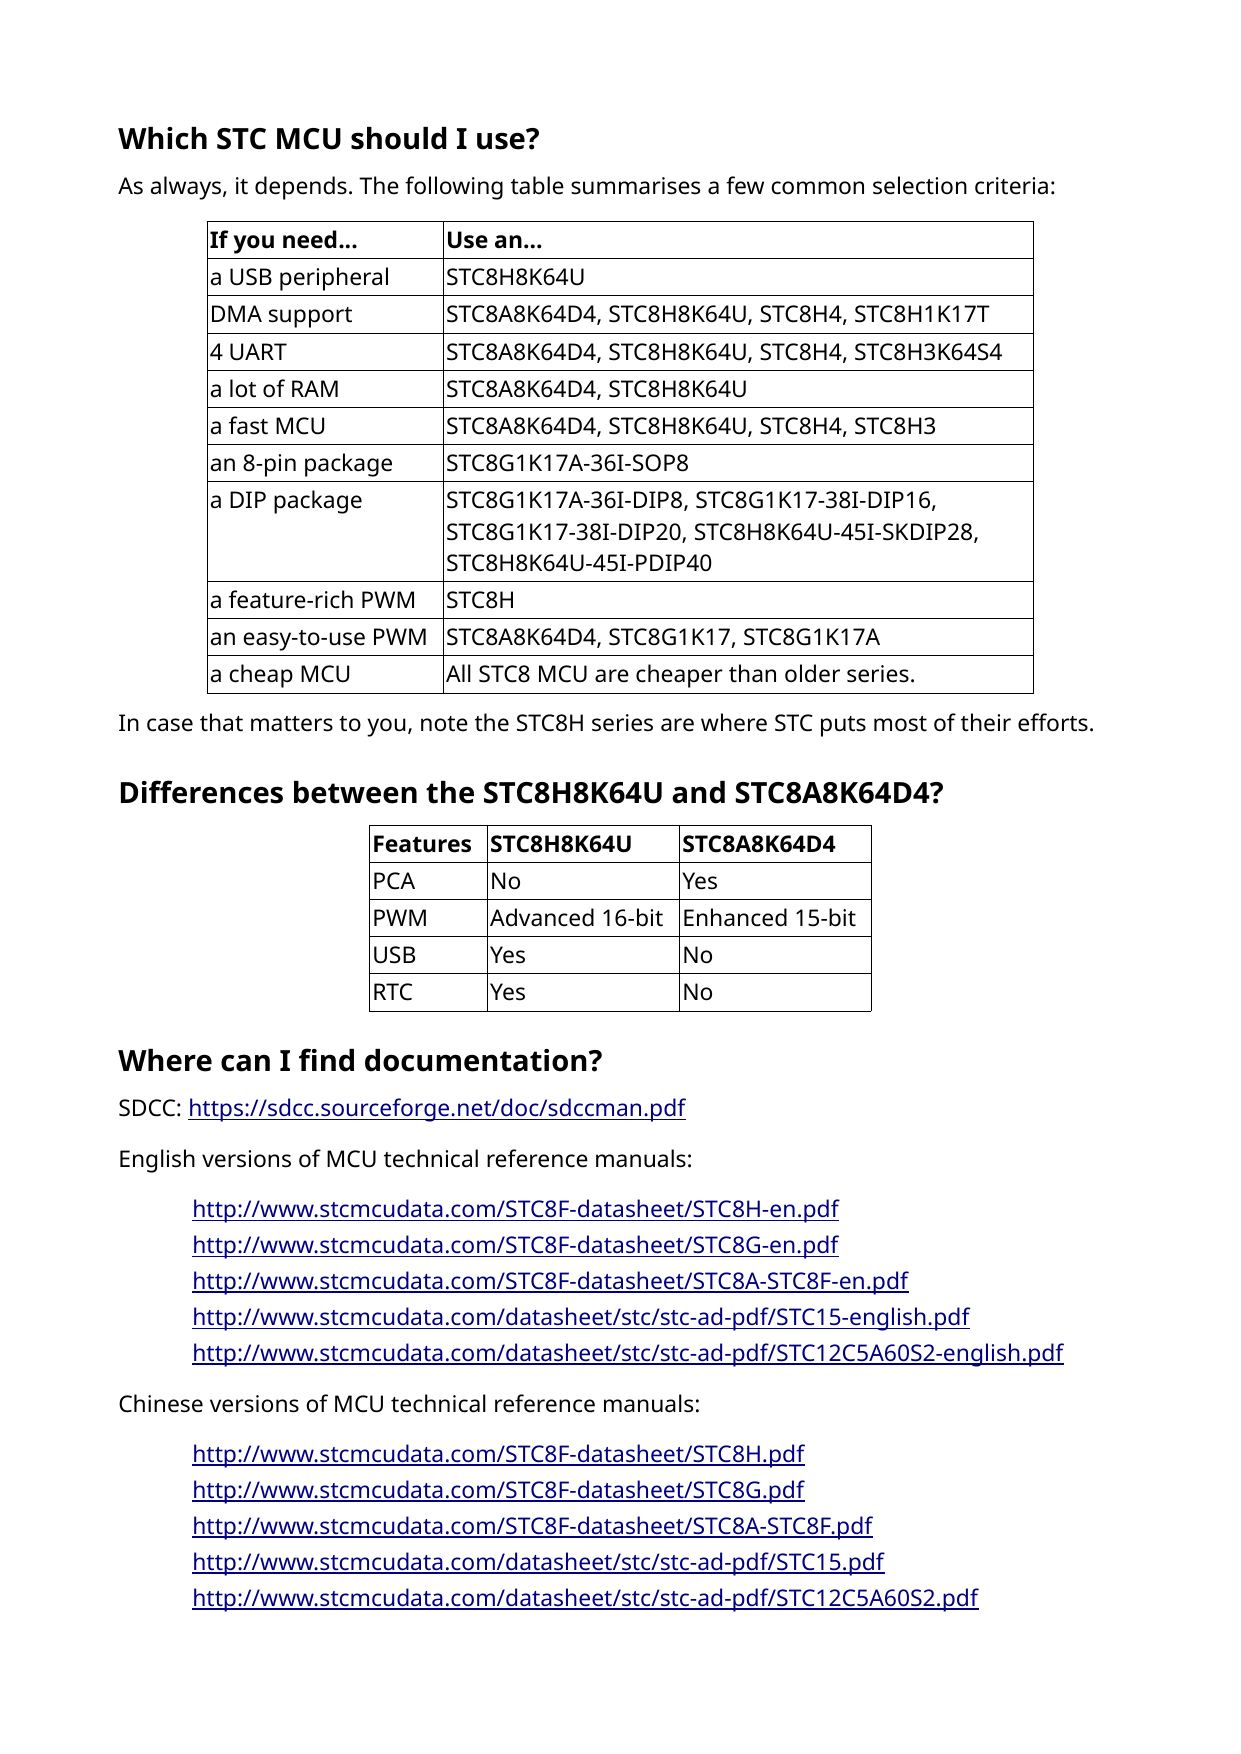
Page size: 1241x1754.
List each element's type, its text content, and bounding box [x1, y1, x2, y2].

table_cell STC8A8K64D4, STC8H8K64U, STC8H4, STC8H3 [444, 408, 1033, 444]
table_cell an easy-to-use PWM [208, 619, 443, 655]
table_cell STC8A8K64D4, STC8H8K64U [444, 371, 1033, 407]
table_header Use an... [444, 222, 1033, 258]
table_cell a feature-rich PWM [208, 582, 443, 618]
table_header If you need... [208, 222, 443, 258]
table_cell STC8G1K17A-36I-SOP8 [444, 445, 1033, 481]
table_cell No [488, 863, 679, 899]
table_cell PWM [370, 900, 487, 936]
table_cell a lot of RAM [208, 371, 443, 407]
table_cell STC8A8K64D4, STC8G1K17, STC8G1K17A [444, 619, 1033, 655]
table_cell PCA [370, 863, 487, 899]
table_cell Yes [488, 974, 679, 1011]
table_cell STC8A8K64D4, STC8H8K64U, STC8H4, STC8H3K64S4 [444, 334, 1033, 369]
table_cell STC8G1K17A-36I-DIP8, STC8G1K17-38I-DIP16, STC8G1K17-38I-DIP20, STC8H8K64U-45I-SKDIP28, STC8H8K64U-45I-PDIP40 [444, 482, 1033, 581]
table_cell RTC [370, 974, 487, 1011]
table_header Features [370, 826, 487, 862]
text http://www.stcmcudata.com/datasheet/stc/stc-ad-pdf/STC12C5A60S2.pdf [192, 1582, 1122, 1613]
table_cell a DIP package [208, 482, 443, 581]
table_cell a USB peripheral [208, 259, 443, 295]
table_cell No [680, 974, 871, 1011]
table_cell Yes [488, 937, 679, 973]
table_cell a cheap MCU [208, 656, 443, 692]
subtitle Differences between the STC8H8K64U and STC8A8K64D4? [118, 772, 1122, 812]
subtitle Which STC MCU should I use? [118, 118, 1122, 158]
text http://www.stcmcudata.com/datasheet/stc/stc-ad-pdf/STC15-english.pdf [192, 1301, 1122, 1332]
table_cell a fast MCU [208, 408, 443, 444]
table_cell All STC8 MCU are cheaper than older series. [444, 656, 1033, 692]
table_cell Enhanced 15-bit [680, 900, 871, 936]
table_cell STC8H8K64U [444, 259, 1033, 295]
text SDCC: https://sdcc.sourceforge.net/doc/sdccman.pdf [118, 1092, 1122, 1123]
text Chinese versions of MCU technical reference manuals: [118, 1387, 1122, 1419]
text http://www.stcmcudata.com/STC8F-datasheet/STC8H-en.pdf [192, 1193, 1122, 1224]
table_cell Yes [680, 863, 871, 899]
text http://www.stcmcudata.com/STC8F-datasheet/STC8H.pdf [192, 1438, 1122, 1469]
table_header STC8A8K64D4 [680, 826, 871, 862]
text In case that matters to you, note the STC8H series are where STC puts most of their efforts. [118, 707, 1122, 738]
text http://www.stcmcudata.com/STC8F-datasheet/STC8A-STC8F.pdf [192, 1510, 1122, 1541]
text http://www.stcmcudata.com/datasheet/stc/stc-ad-pdf/STC15.pdf [192, 1546, 1122, 1577]
text As always, it depends. The following table summarises a few common selection criteria: [118, 170, 1122, 202]
table_cell No [680, 937, 871, 973]
text http://www.stcmcudata.com/STC8F-datasheet/STC8G-en.pdf [192, 1229, 1122, 1260]
text English versions of MCU technical reference manuals: [118, 1143, 1122, 1174]
table_cell 4 UART [208, 334, 443, 369]
table_cell USB [370, 937, 487, 973]
table_cell Advanced 16-bit [488, 900, 679, 936]
table_cell an 8-pin package [208, 445, 443, 481]
table_cell STC8A8K64D4, STC8H8K64U, STC8H4, STC8H1K17T [444, 296, 1033, 332]
text http://www.stcmcudata.com/STC8F-datasheet/STC8A-STC8F-en.pdf [192, 1265, 1122, 1296]
table_cell STC8H [444, 582, 1033, 618]
subtitle Where can I find documentation? [118, 1040, 1122, 1080]
text http://www.stcmcudata.com/datasheet/stc/stc-ad-pdf/STC12C5A60S2-english.pdf [192, 1337, 1122, 1368]
text http://www.stcmcudata.com/STC8F-datasheet/STC8G.pdf [192, 1474, 1122, 1505]
table_header STC8H8K64U [488, 826, 679, 862]
table_cell DMA support [208, 296, 443, 332]
